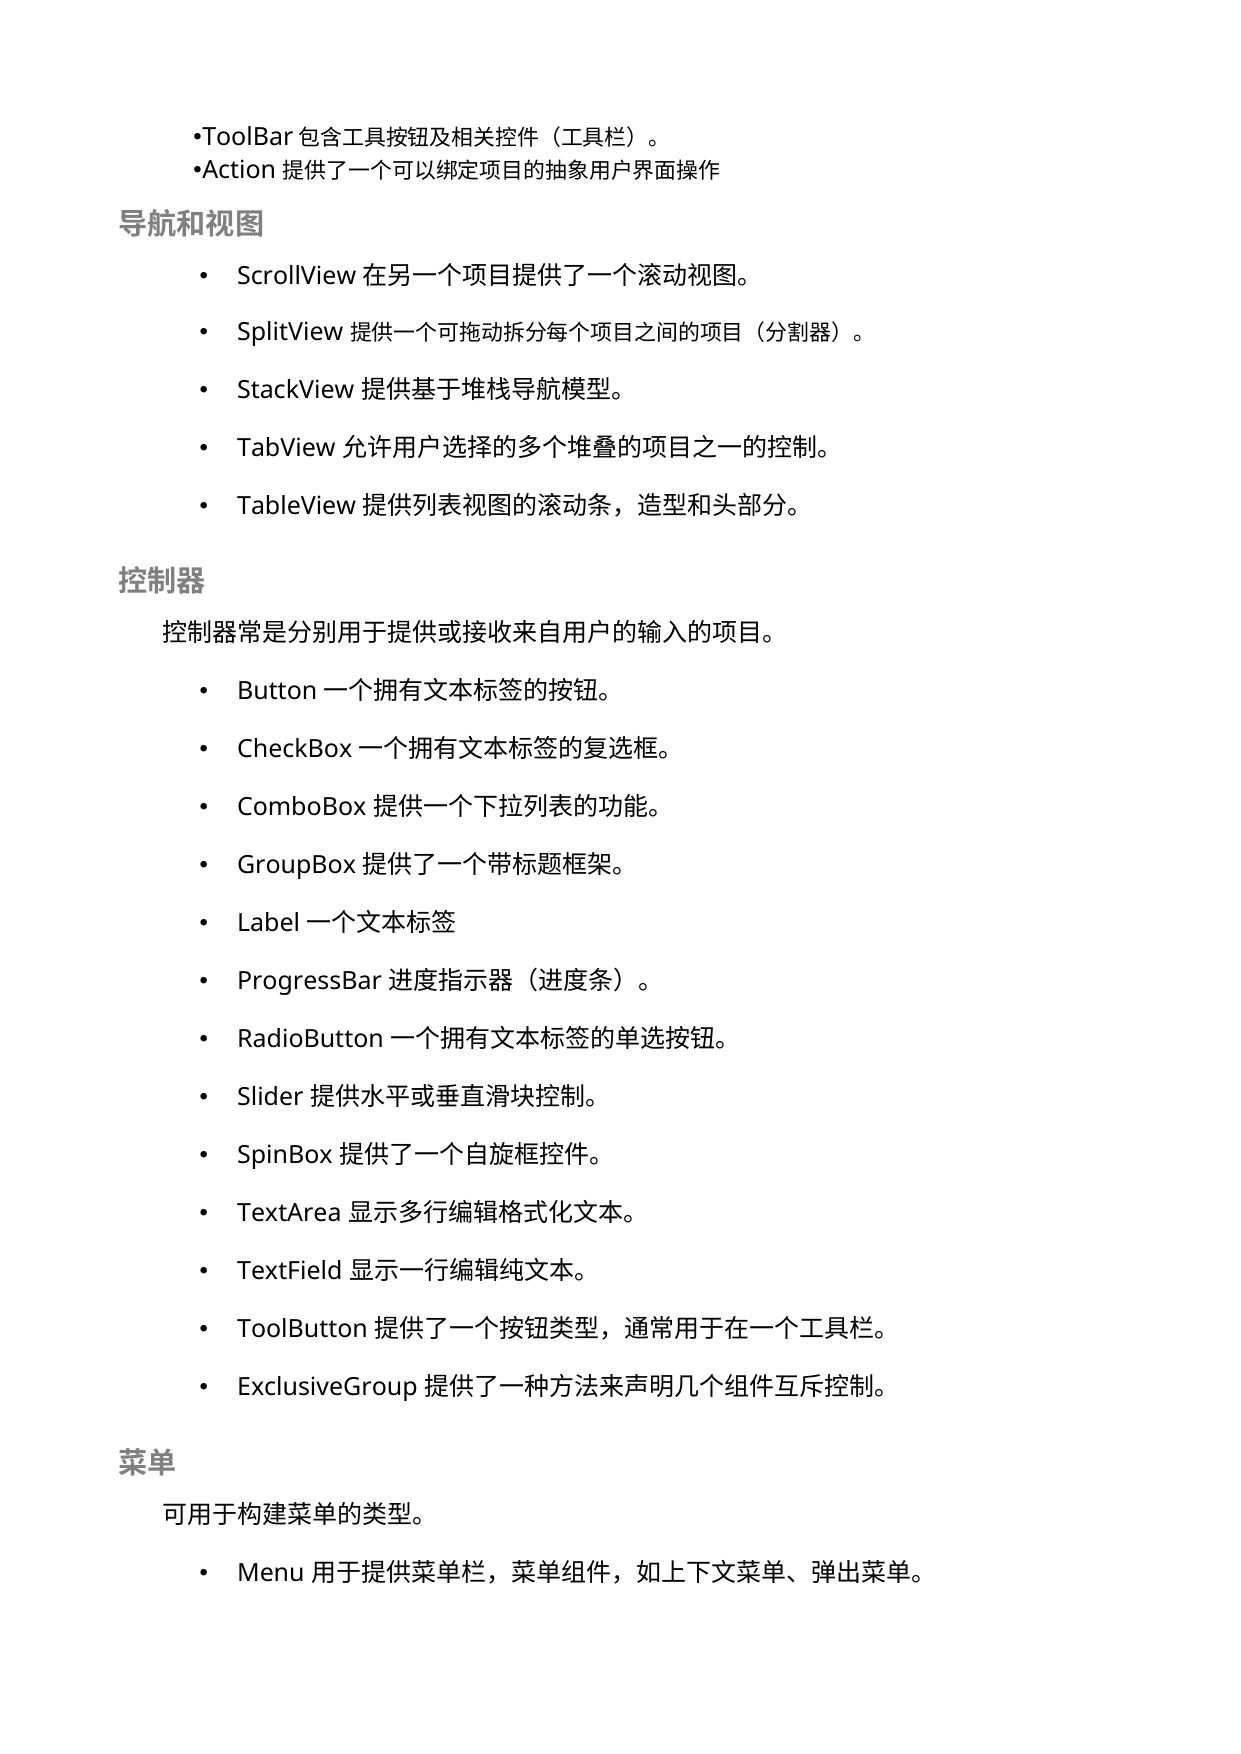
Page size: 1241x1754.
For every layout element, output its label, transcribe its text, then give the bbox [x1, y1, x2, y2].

list RadioButton 一个拥有文本标签的单选按钮。 [199, 1019, 1122, 1055]
list ProgressBar 进度指示器（进度条）。 [199, 961, 1122, 997]
subtitle 导航和视图 [118, 201, 1122, 243]
list ExclusiveGroup 提供了一种方法来声明几个组件互斥控制。 [199, 1367, 1122, 1403]
list Button 一个拥有文本标签的按钮。 [199, 671, 1122, 707]
subtitle 控制器 [118, 558, 1122, 600]
list SplitView 提供一个可拖动拆分每个项目之间的项目（分割器）。 [199, 314, 1122, 348]
list Menu 用于提供菜单栏，菜单组件，如上下文菜单、弹出菜单。 [199, 1552, 1122, 1588]
list TableView 提供列表视图的滚动条，造型和头部分。 [199, 485, 1122, 521]
list ComboBox 提供一个下拉列表的功能。 [199, 787, 1122, 823]
text 可用于构建菜单的类型。 [118, 1494, 1122, 1530]
list Action 提供了一个可以绑定项目的抽象用户界面操作 [118, 152, 1122, 186]
list StackView 提供基于堆栈导航模型。 [199, 369, 1122, 405]
list Label 一个文本标签 [199, 903, 1122, 939]
list GroupBox 提供了一个带标题框架。 [199, 844, 1122, 881]
subtitle 菜单 [118, 1439, 1122, 1482]
text 控制器常是分别用于提供或接收来自用户的输入的项目。 [118, 612, 1122, 649]
list Slider 提供水平或垂直滑块控制。 [199, 1077, 1122, 1113]
list CheckBox 一个拥有文本标签的复选框。 [199, 728, 1122, 765]
list TabView 允许用户选择的多个堆叠的项目之一的控制。 [199, 427, 1122, 463]
list TextArea 显示多行编辑格式化文本。 [199, 1193, 1122, 1229]
list SpinBox 提供了一个自旋框控件。 [199, 1135, 1122, 1171]
list ScrollView 在另一个项目提供了一个滚动视图。 [199, 256, 1122, 292]
list TextField 显示一行编辑纯文本。 [199, 1251, 1122, 1287]
list ToolBar包含工具按钮及相关控件（工具栏）。 [118, 118, 1122, 152]
list ToolButton 提供了一个按钮类型，通常用于在一个工具栏。 [199, 1309, 1122, 1345]
